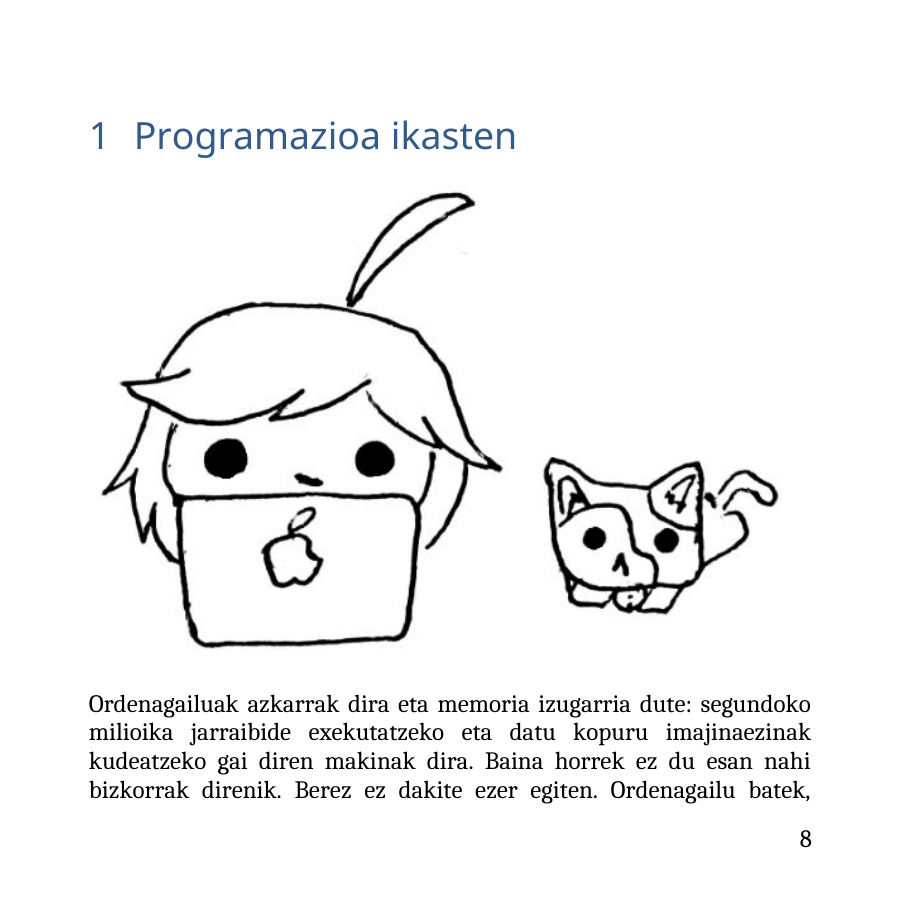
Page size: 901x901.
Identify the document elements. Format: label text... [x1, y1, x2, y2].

subtitle Programazioa ikasten [89, 109, 811, 160]
text Ordenagailuak azkarrak dira eta memoria izugarria dute: segundoko milioika jarraibide exekutatzeko eta datu kopuru imajinaezinak kudeatzeko gai diren makinak dira. Baina horrek ez du esan nahi bizkorrak direnik. Berez ez dakite ezer egiten. Ordenagailu batek, [89, 689, 811, 804]
picture [88, 178, 812, 671]
